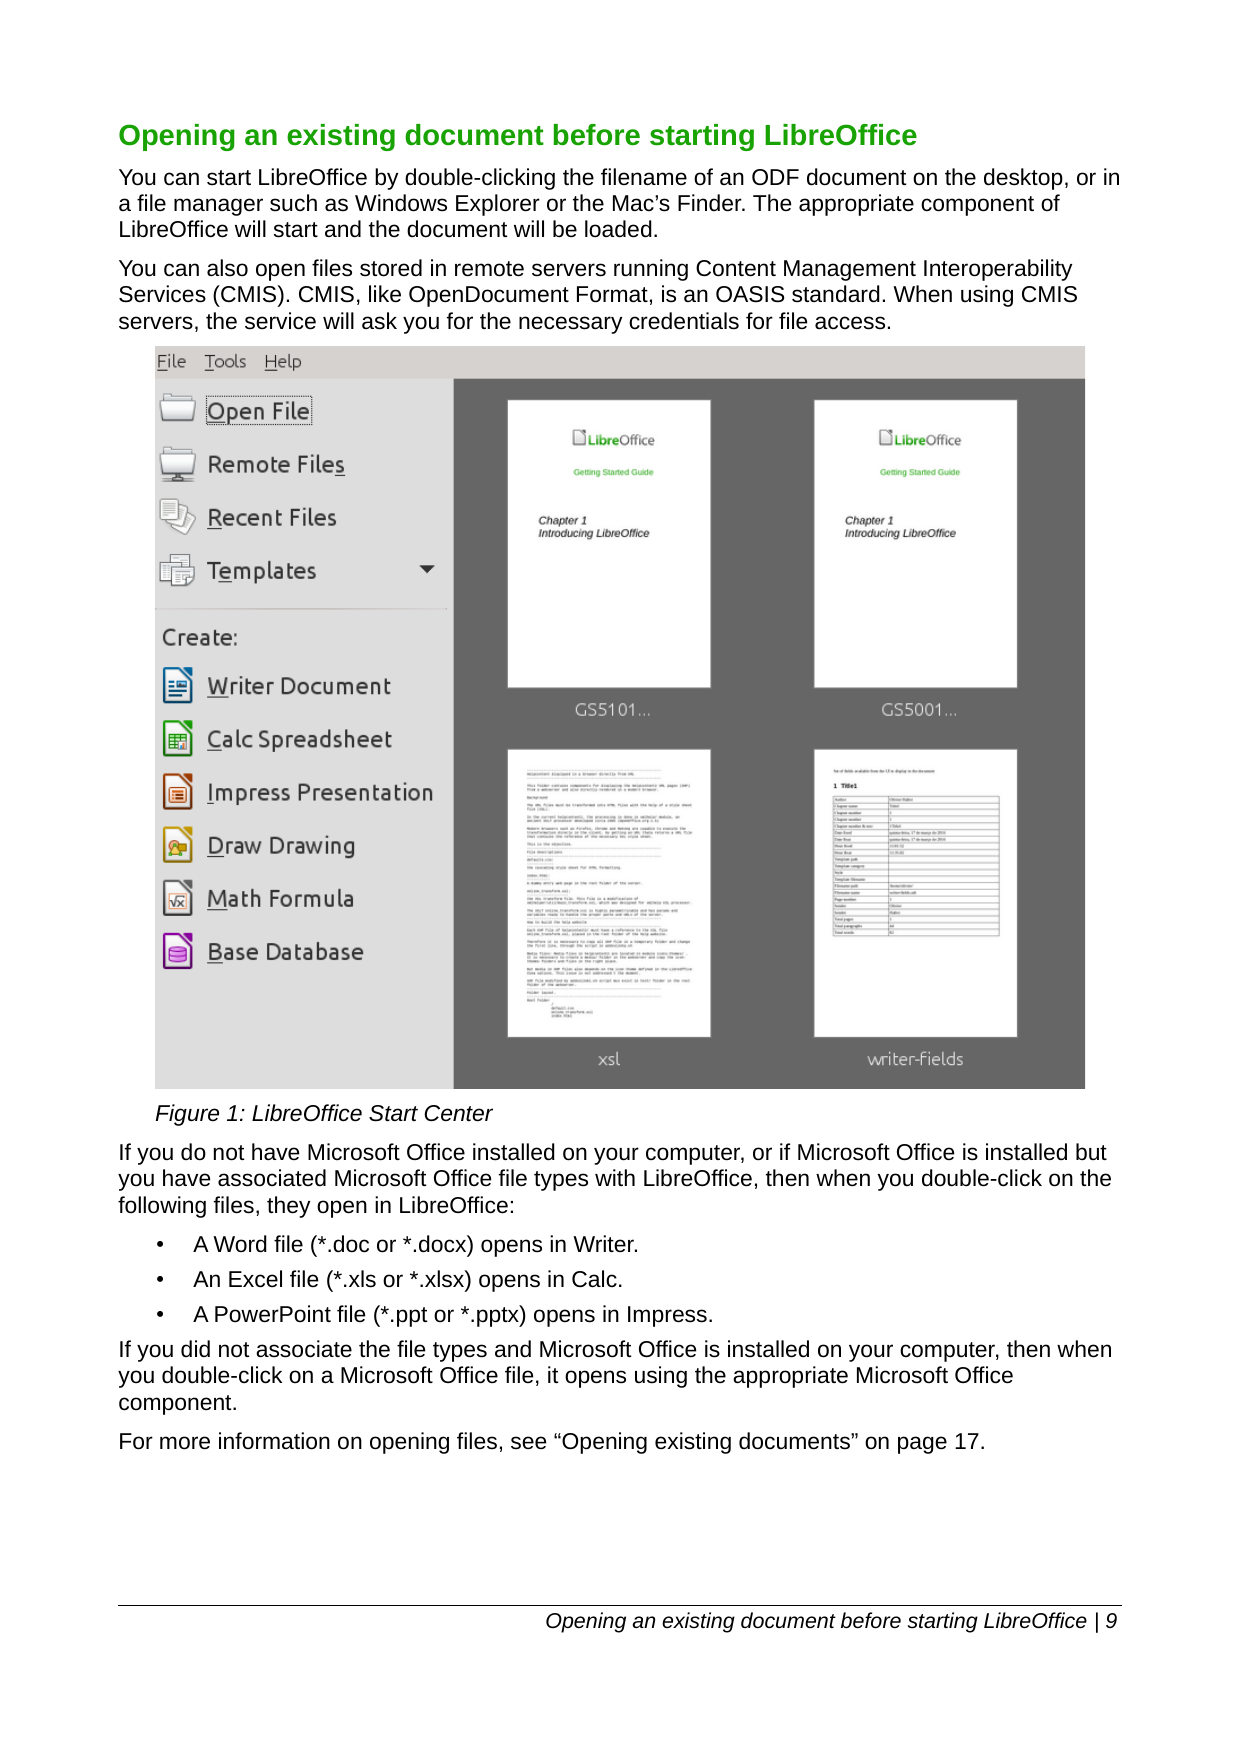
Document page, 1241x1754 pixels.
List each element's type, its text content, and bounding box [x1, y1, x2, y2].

text If you do not have Microsoft Office installed on your computer, or if Microsoft Office is installed but you have associated Microsoft Office file types with LibreOffice, then when you double-click on the following files, they open in LibreOffice: [118, 1139, 1122, 1218]
text You can also open files stored in remote servers running Content Management Interoperability Services (CMIS). CMIS, like OpenDocument Format, is an OASIS standard. When using CMIS servers, the service will ask you for the necessary credentials for file access. [118, 255, 1122, 334]
text You can start LibreOffice by double-clicking the filename of an ODF document on the desktop, or in a file manager such as Windows Explorer or the Mac’s Finder. The appropriate component of LibreOffice will start and the document will be loaded. [118, 163, 1122, 242]
picture [155, 346, 1086, 1089]
list A PowerPoint file (*.ppt or *.pptx) opens in Impress. [156, 1301, 1122, 1327]
text For more information on opening files, see “Opening existing documents” on page 17. [118, 1428, 1122, 1454]
list A Word file (*.doc or *.docx) opens in Writer. [156, 1231, 1122, 1257]
text If you did not associate the file types and Microsoft Office is installed on your computer, then when you double-click on a Microsoft Office file, it opens using the appropriate Microsoft Office component. [118, 1336, 1122, 1415]
subtitle Opening an existing document before starting LibreOffice [118, 118, 1122, 152]
text Figure 1: LibreOffice Start Center [155, 1100, 1085, 1126]
list An Excel file (*.xls or *.xlsx) opens in Calc. [156, 1266, 1122, 1292]
